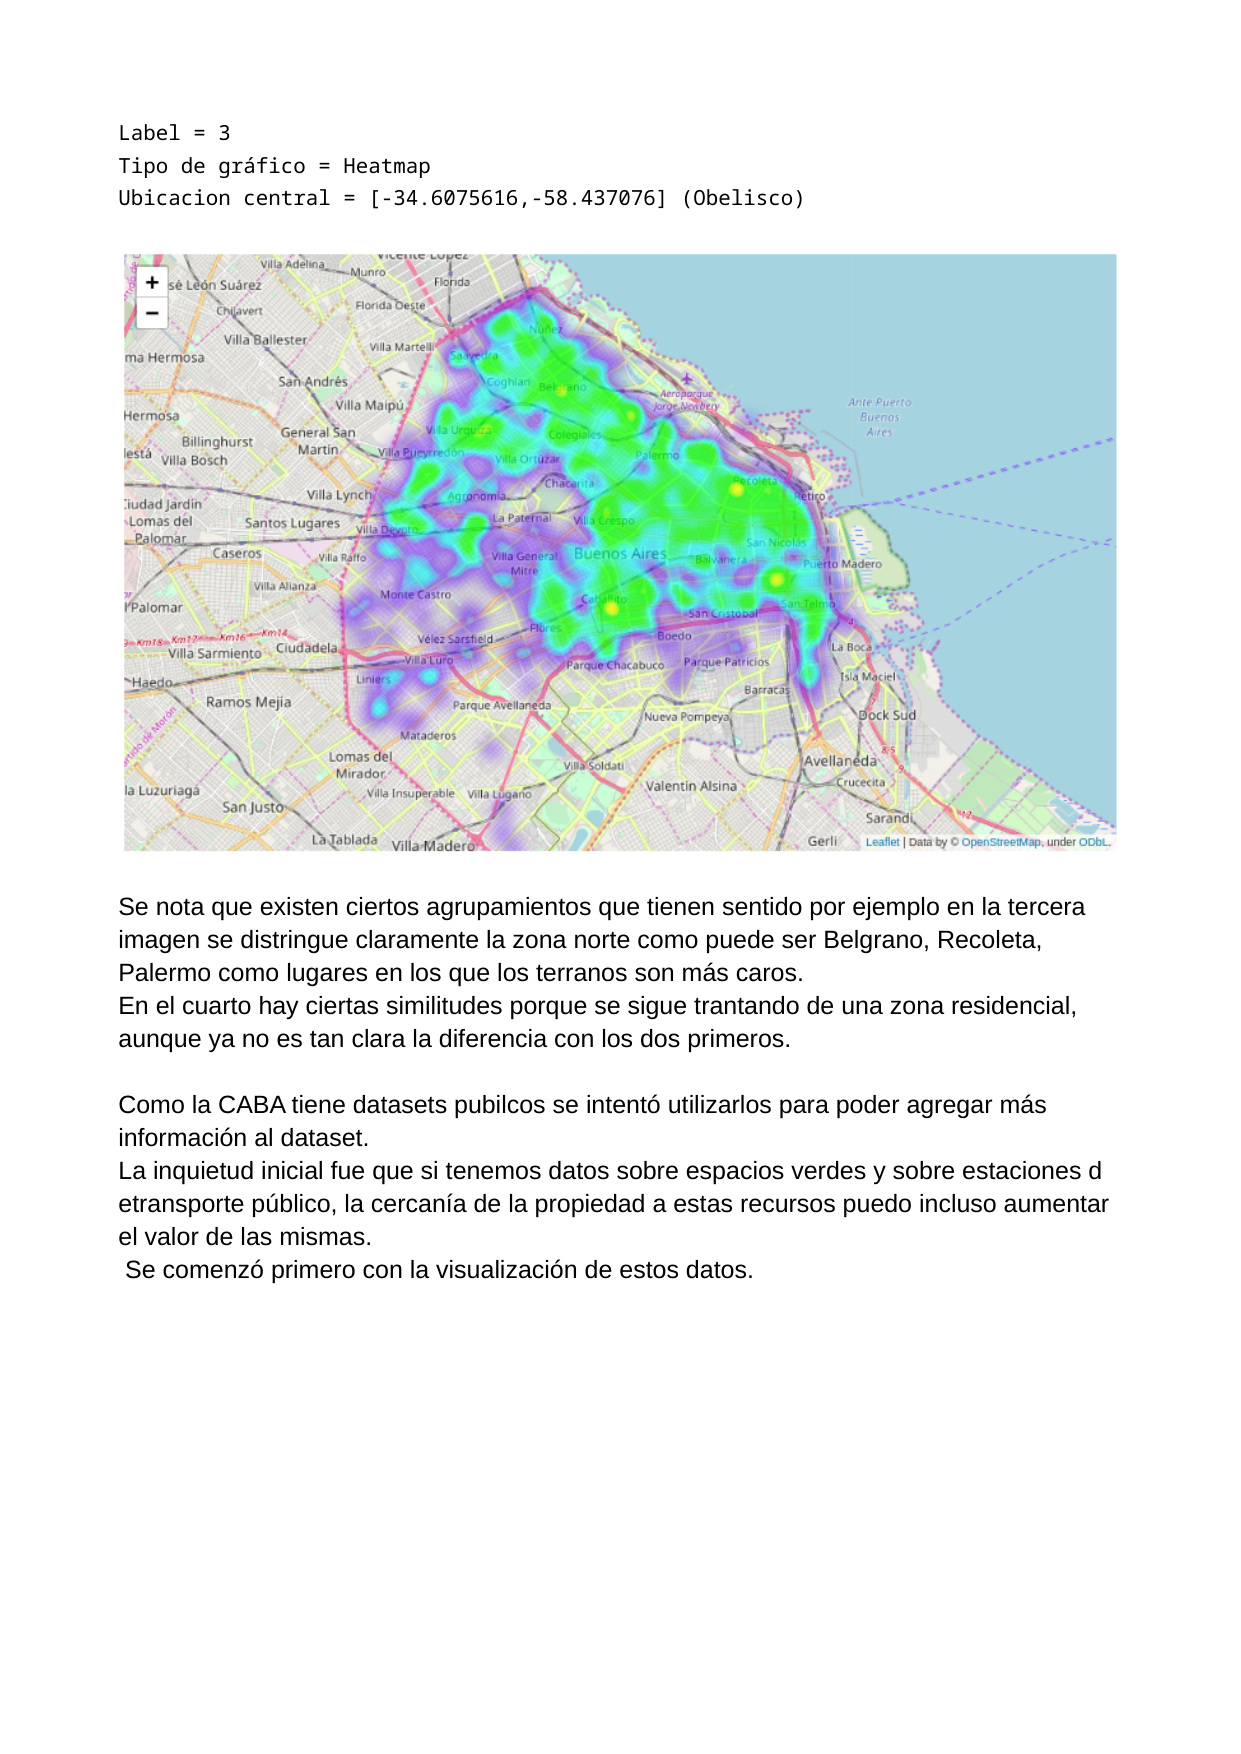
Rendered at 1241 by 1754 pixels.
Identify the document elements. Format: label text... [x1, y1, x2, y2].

text En el cuarto hay ciertas similitudes porque se sigue trantando de una zona residencial, aunque ya no es tan clara la diferencia con los dos primeros. [118, 991, 1122, 1053]
text Label = 3 [118, 118, 1122, 147]
text Ubicacion central = [-34.6075616,-58.437076] (Obelisco) [118, 183, 1122, 212]
text Se comenzó primero con la visualización de estos datos. [118, 1255, 1122, 1284]
text Tipo de gráfico = Heatmap [118, 151, 1122, 179]
picture [118, 248, 1123, 855]
text Como la CABA tiene datasets pubilcos se intentó utilizarlos para poder agregar más información al dataset. [118, 1090, 1122, 1152]
text La inquietud inicial fue que si tenemos datos sobre espacios verdes y sobre estaciones d etransporte público, la cercanía de la propiedad a estas recursos puedo incluso aumentar el valor de las mismas. [118, 1156, 1122, 1251]
text Se nota que existen ciertos agrupamientos que tienen sentido por ejemplo en la tercera imagen se distringue claramente la zona norte como puede ser Belgrano, Recoleta, Palermo como lugares en los que los terranos son más caros. [118, 892, 1122, 987]
